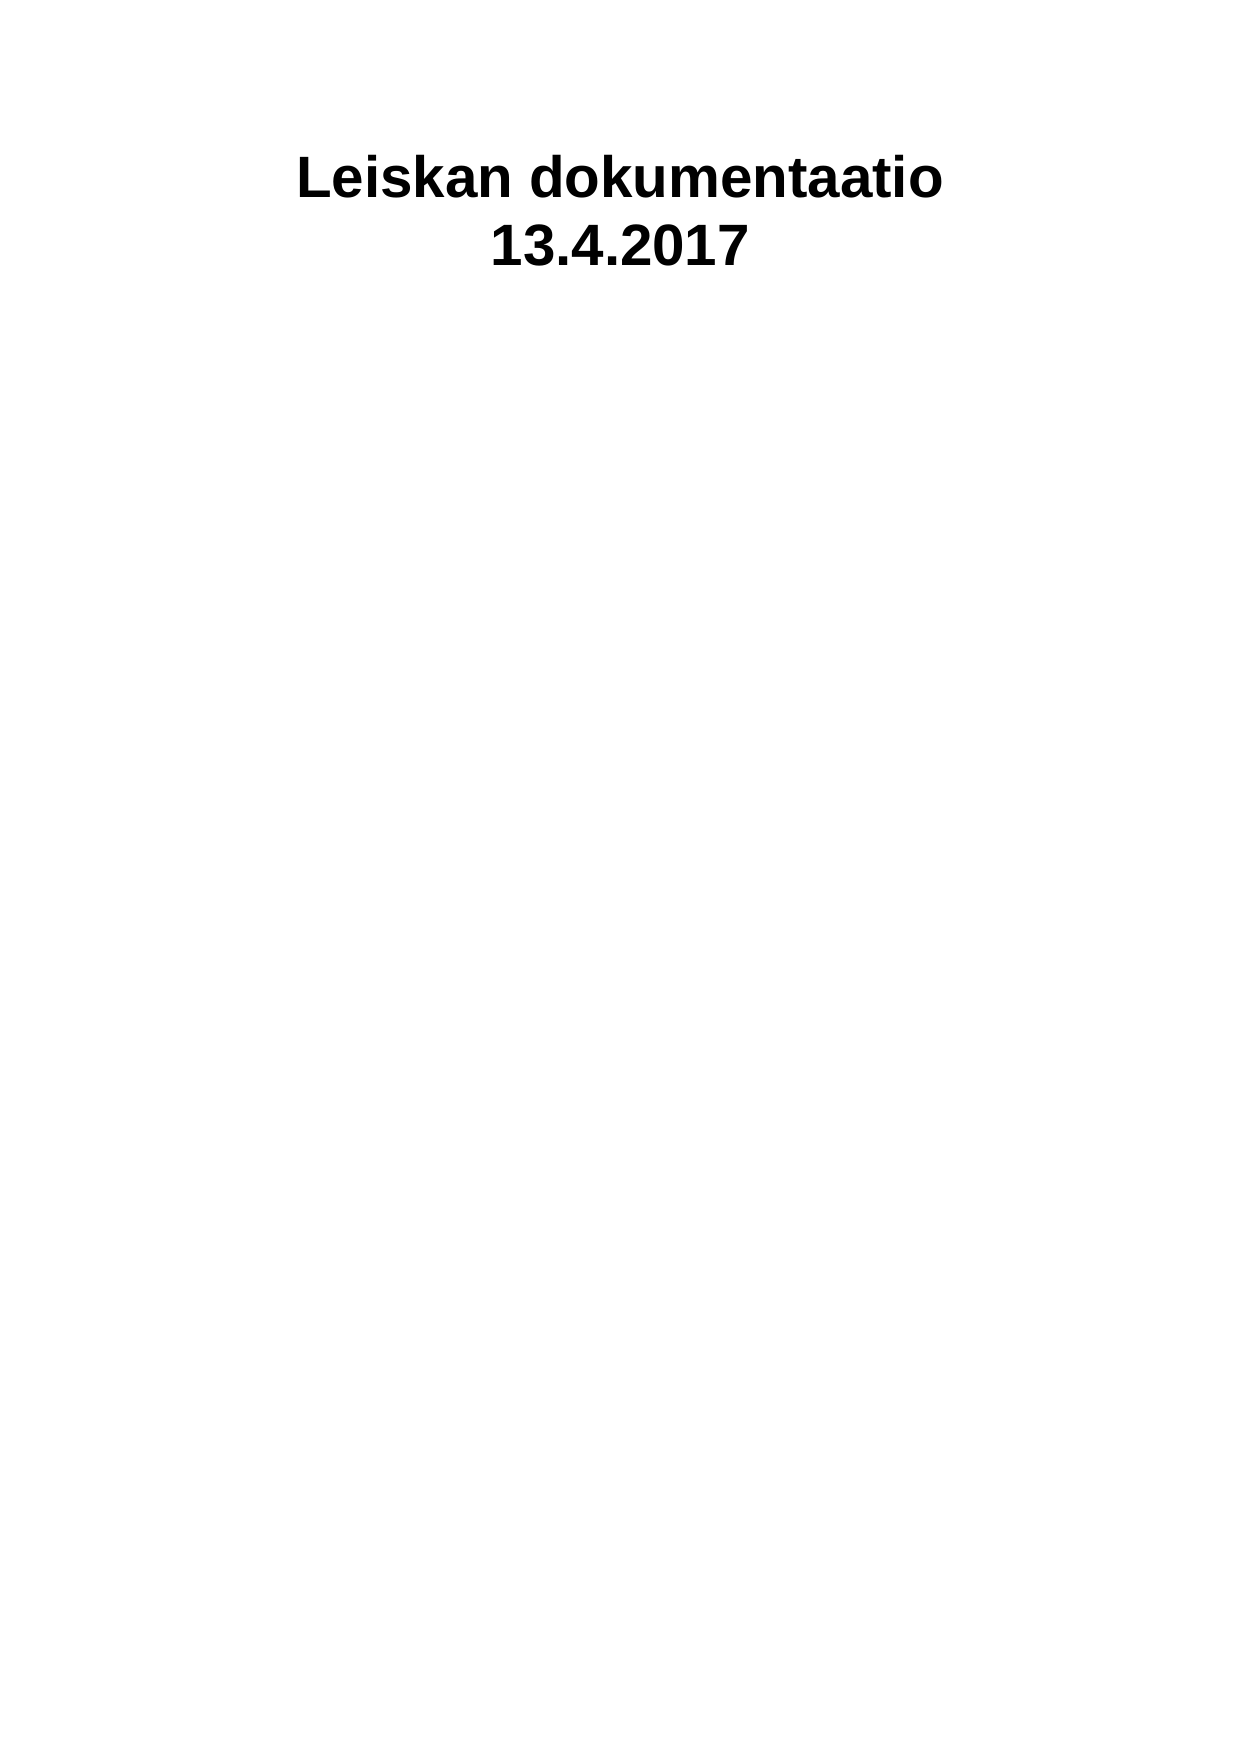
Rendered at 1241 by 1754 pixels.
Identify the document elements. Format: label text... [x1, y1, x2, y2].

title Leiskan dokumentaatio 13.4.2017 [118, 143, 1122, 277]
